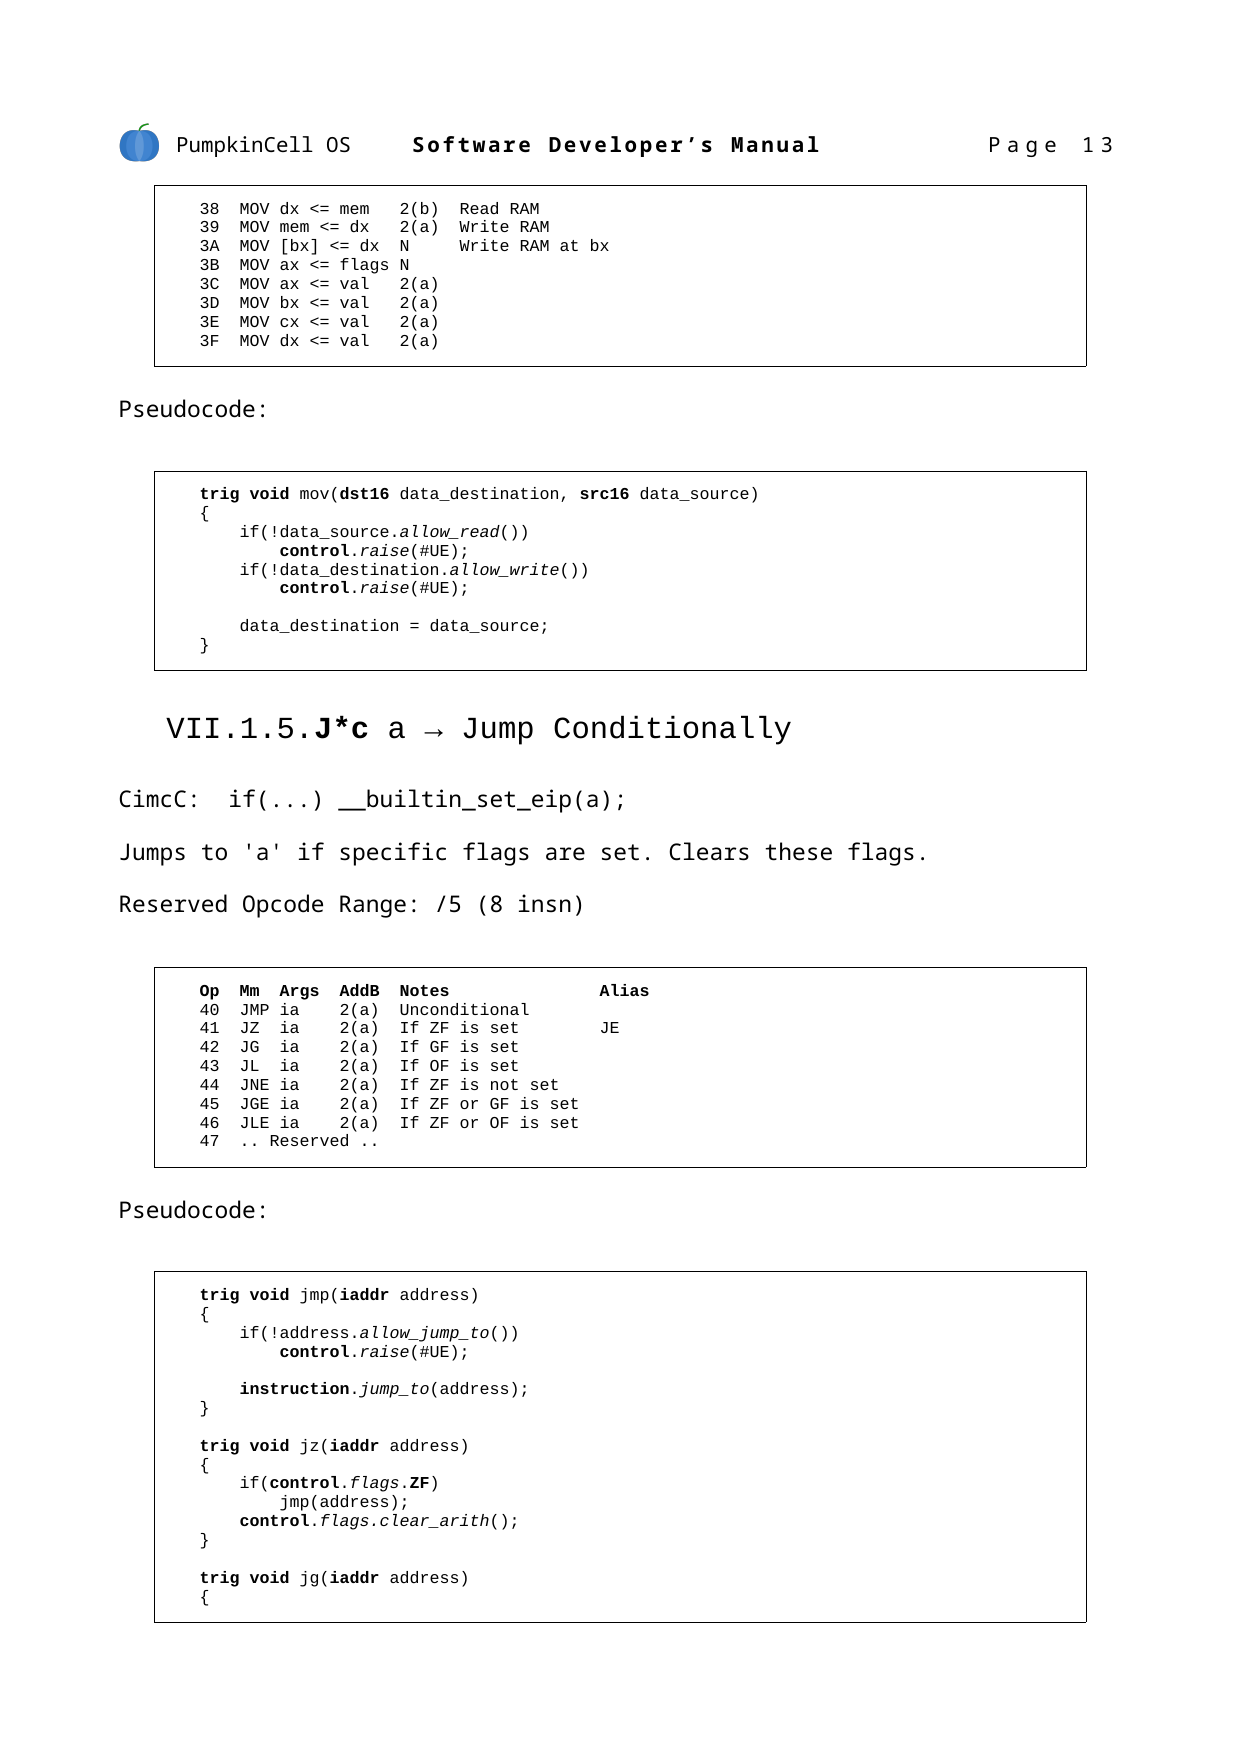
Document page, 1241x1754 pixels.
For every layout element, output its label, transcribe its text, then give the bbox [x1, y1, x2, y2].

text trig void jz(iaddr address) [155, 1422, 1086, 1441]
text 41 JZ ia 2(a) If ZF is set JE [155, 1005, 1086, 1024]
text Op Mm Args AddB Notes Alias [155, 968, 1086, 986]
text { [155, 1290, 1086, 1309]
picture [115, 118, 164, 167]
text control.raise(#UE); [155, 565, 1086, 599]
text if(control.flags.ZF) [155, 1460, 1086, 1479]
text 39 MOV mem <= dx 2(a) Write RAM [155, 204, 1086, 223]
text if(!data_source.allow_read()) [155, 508, 1086, 527]
text } [155, 1517, 1086, 1551]
text 47 .. Reserved .. [155, 1118, 1086, 1167]
text if(!data_destination.allow_write()) [155, 546, 1086, 565]
text control.raise(#UE); [155, 1328, 1086, 1362]
text Pseudocode: [118, 393, 1122, 424]
text instruction.jump_to(address); [155, 1366, 1086, 1384]
text 3E MOV cx <= val 2(a) [155, 298, 1086, 317]
text Jumps to 'a' if specific flags are set. Clears these flags. [118, 836, 1122, 867]
text 46 JLE ia 2(a) If ZF or OF is set [155, 1099, 1086, 1118]
text Reserved Opcode Range: /5 (8 insn) [118, 888, 1122, 919]
text 3B MOV ax <= flags N [155, 242, 1086, 261]
text trig void jmp(iaddr address) [155, 1272, 1086, 1290]
text 3D MOV bx <= val 2(a) [155, 279, 1086, 298]
text 42 JG ia 2(a) If GF is set [155, 1024, 1086, 1042]
subtitle J*c a → Jump Conditionally [166, 712, 1122, 747]
text data_destination = data_source; [155, 603, 1086, 621]
text 3F MOV dx <= val 2(a) [155, 317, 1086, 366]
text control.flags.clear_arith(); [155, 1498, 1086, 1517]
text jmp(address); [155, 1479, 1086, 1498]
text 44 JNE ia 2(a) If ZF is not set [155, 1061, 1086, 1080]
text CimcC: if(...) __builtin_set_eip(a); [118, 783, 1122, 814]
text trig void jg(iaddr address) [155, 1554, 1086, 1573]
text Pseudocode: [118, 1194, 1122, 1225]
text 43 JL ia 2(a) If OF is set [155, 1042, 1086, 1061]
text 3A MOV [bx] <= dx N Write RAM at bx [155, 223, 1086, 242]
text } [155, 621, 1086, 670]
text control.raise(#UE); [155, 527, 1086, 546]
text 38 MOV dx <= mem 2(b) Read RAM [155, 186, 1086, 204]
text 3C MOV ax <= val 2(a) [155, 261, 1086, 279]
text } [155, 1384, 1086, 1418]
text 45 JGE ia 2(a) If ZF or GF is set [155, 1080, 1086, 1099]
text { [155, 1573, 1086, 1622]
text trig void mov(dst16 data_destination, src16 data_source) [155, 472, 1086, 489]
text if(!address.allow_jump_to()) [155, 1309, 1086, 1328]
text { [155, 1441, 1086, 1460]
text 40 JMP ia 2(a) Unconditional [155, 986, 1086, 1005]
text { [155, 489, 1086, 508]
